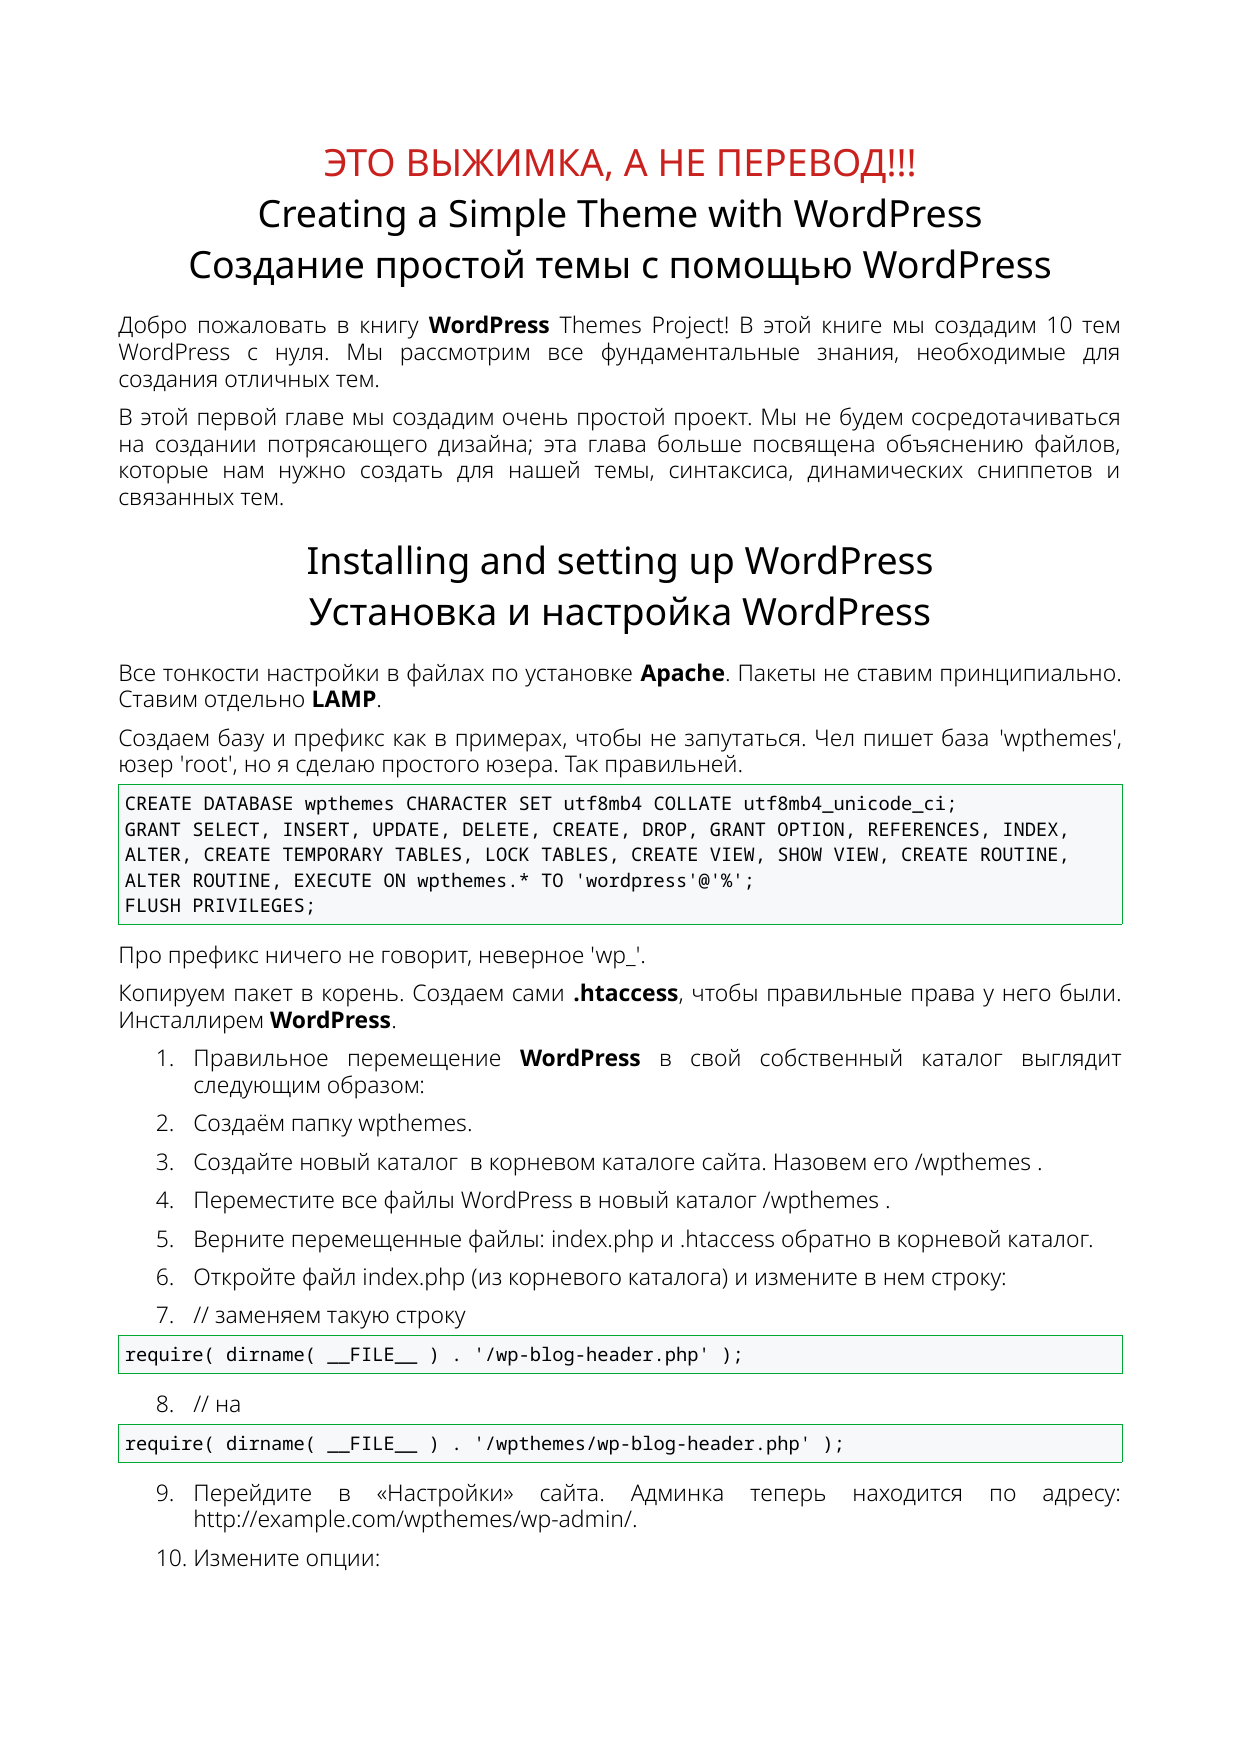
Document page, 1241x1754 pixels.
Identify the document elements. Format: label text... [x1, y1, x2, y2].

subtitle Установка и настройка WordPress [118, 585, 1122, 636]
text FLUSH PRIVILEGES; [119, 886, 1122, 924]
text require( dirname( __FILE__ ) . '/wpthemes/wp-blog-header.php' ); [119, 1425, 1122, 1462]
list Создаём папку wpthemes. [156, 1111, 1122, 1137]
subtitle Создание простой темы с помощью WordPress [118, 238, 1122, 289]
text Все тонкости настройки в файлах по установке Apache. Пакеты не ставим принципиально. Ставим отдельно LAMP. [118, 660, 1122, 713]
text require( dirname( __FILE__ ) . '/wp-blog-header.php' ); [119, 1336, 1122, 1373]
text В этой первой главе мы создадим очень простой проект. Мы не будем сосредотачиваться на создании потрясающего дизайна; эта глава больше посвящена объяснению файлов, которые нам нужно создать для нашей темы, синтаксиса, динамических сниппетов и связанных тем. [118, 404, 1122, 510]
text GRANT SELECT, INSERT, UPDATE, DELETE, CREATE, DROP, GRANT OPTION, REFERENCES, INDEX, ALTER, CREATE TEMPORARY TABLES, LOCK TABLES, CREATE VIEW, SHOW VIEW, CREATE ROUTINE, ALTER ROUTINE, EXECUTE ON wpthemes.* TO 'wordpress'@'%'; [119, 809, 1122, 886]
list Перейдите в «Настройки» сайта. Админка теперь находится по адресу: http://example.com/wpthemes/wp-admin/. [156, 1480, 1122, 1533]
subtitle ЭТО ВЫЖИМКА, А НЕ ПЕРЕВОД!!! [118, 136, 1122, 187]
list Создайте новый каталог в корневом каталоге сайта. Назовем его /wpthemes . [156, 1149, 1122, 1176]
list Откройте файл index.php (из корневого каталога) и измените в нем строку: [156, 1264, 1122, 1291]
list // на [156, 1391, 1122, 1418]
list Переместите все файлы WordPress в новый каталог /wpthemes . [156, 1187, 1122, 1214]
list Верните перемещенные файлы: index.php и .htaccess обратно в корневой каталог. [156, 1226, 1122, 1252]
list Измените опции: [156, 1545, 1122, 1572]
text Добро пожаловать в книгу WordPress Themes Project! В этой книге мы создадим 10 тем WordPress с нуля. Мы рассмотрим все фундаментальные знания, необходимые для создания отличных тем. [118, 313, 1122, 392]
list // заменяем такую строку [156, 1303, 1122, 1329]
subtitle Installing and setting up WordPress [118, 534, 1122, 585]
subtitle Creating a Simple Theme with WordPress [118, 187, 1122, 238]
list Правильное перемещение WordPress в свой собственный каталог выглядит следующим образом: [156, 1046, 1122, 1099]
text Создаем базу и префикс как в примерах, чтобы не запутаться. Чел пишет база 'wpthemes', юзер 'root', но я сделаю простого юзера. Так правильней. [118, 725, 1122, 778]
text Копируем пакет в корень. Создаем сами .htaccess, чтобы правильные права у него были. Инсталлирем WordPress. [118, 981, 1122, 1034]
text CREATE DATABASE wpthemes CHARACTER SET utf8mb4 COLLATE utf8mb4_unicode_ci; [119, 785, 1122, 809]
text Про префикс ничего не говорит, неверное 'wp_'. [118, 942, 1122, 969]
